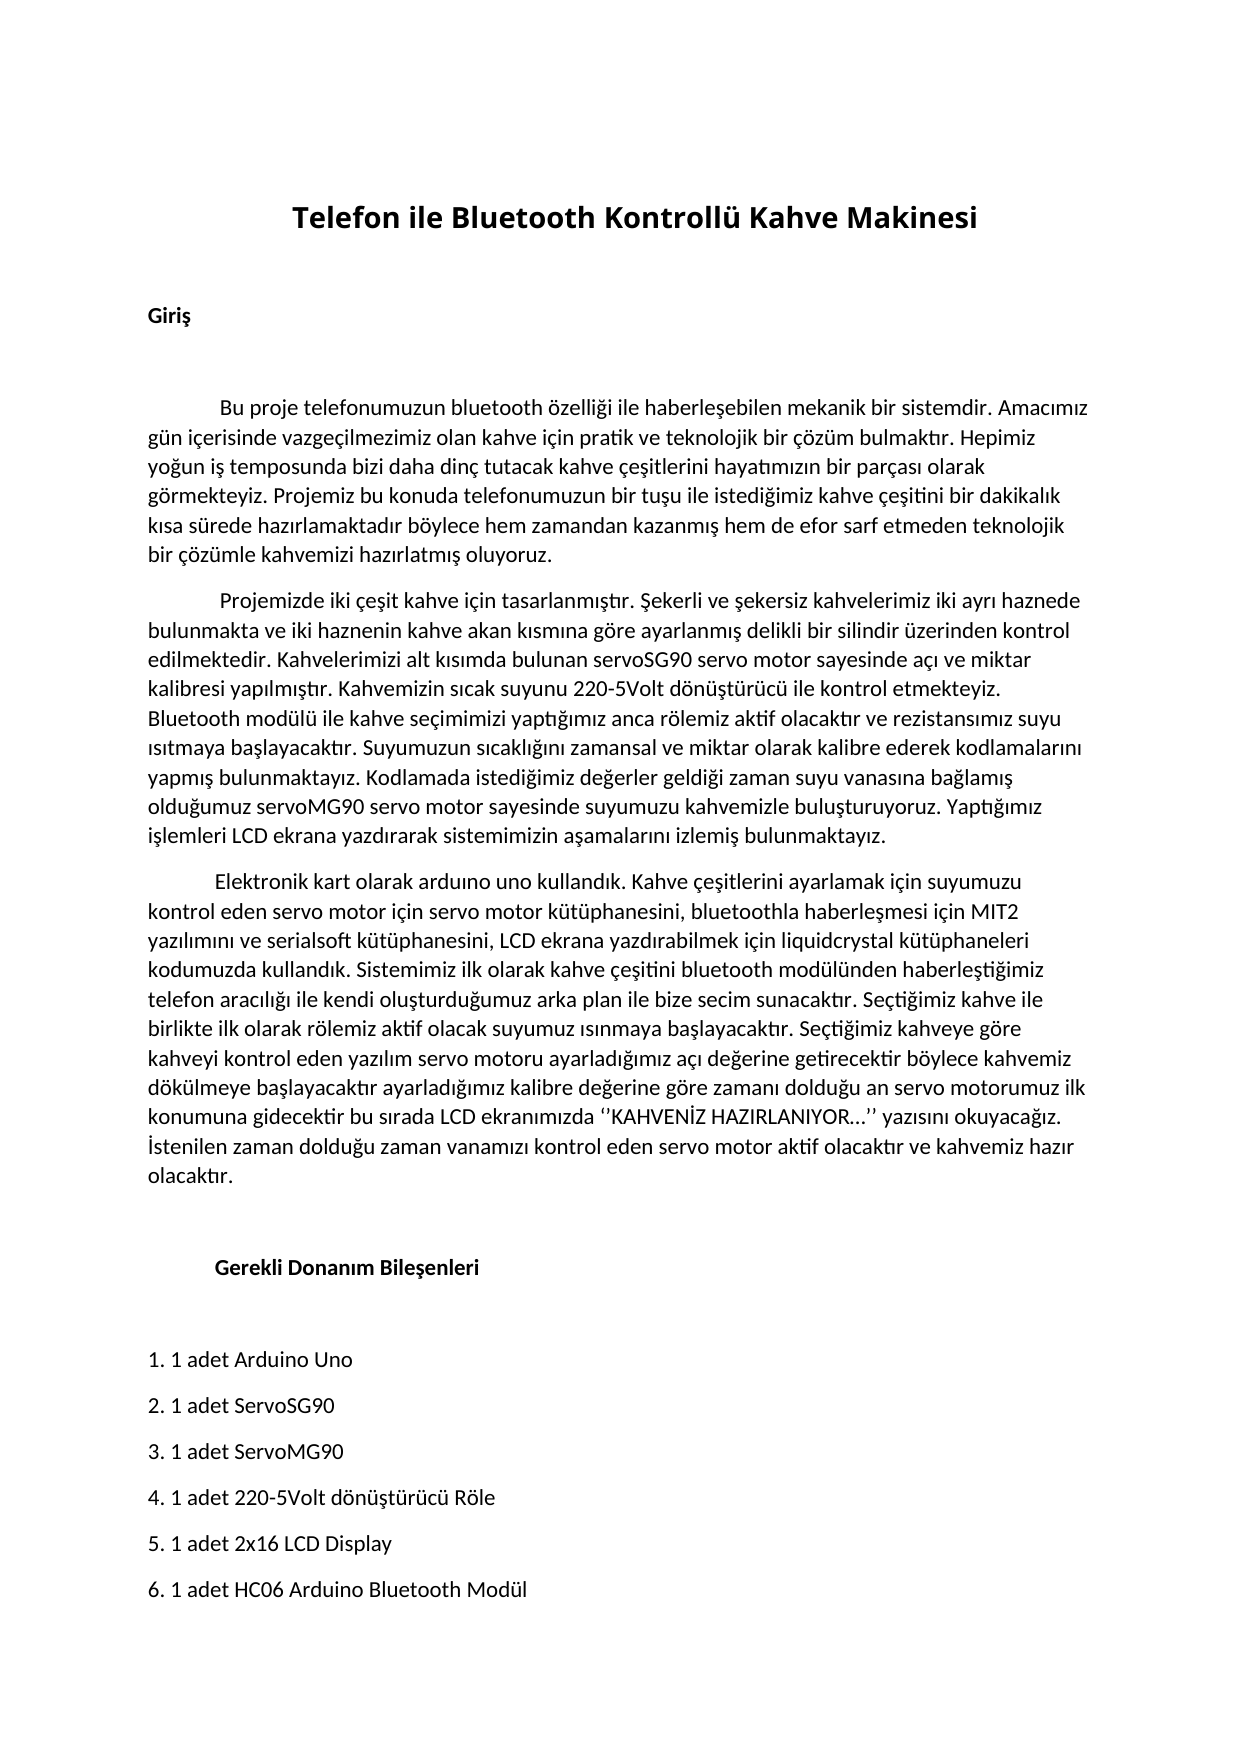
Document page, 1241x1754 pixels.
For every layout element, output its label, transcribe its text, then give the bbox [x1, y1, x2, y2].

text 6. 1 adet HC06 Arduino Bluetooth Modül [148, 1576, 1093, 1604]
text 5. 1 adet 2x16 LCD Display [148, 1529, 1093, 1558]
text Elektronik kart olarak arduıno uno kullandık. Kahve çeşitlerini ayarlamak için suyumuzu kontrol eden servo motor için servo motor kütüphanesini, bluetoothla haberleşmesi için MIT2 yazılımını ve serialsoft kütüphanesini, LCD ekrana yazdırabilmek için liquidcrystal kütüphaneleri kodumuzda kullandık. Sistemimiz ilk olarak kahve çeşitini bluetooth modülünden haberleştiğimiz telefon aracılığı ile kendi oluşturduğumuz arka plan ile bize secim sunacaktır. Seçtiğimiz kahve ile birlikte ilk olarak rölemiz aktif olacak suyumuz ısınmaya başlayacaktır. Seçtiğimiz kahveye göre kahveyi kontrol eden yazılım servo motoru ayarladığımız açı değerine getirecektir böylece kahvemiz dökülmeye başlayacaktır ayarladığımız kalibre değerine göre zamanı dolduğu an servo motorumuz ilk konumuna gidecektir bu sırada LCD ekranımızda ‘’KAHVENİZ HAZIRLANIYOR…’’ yazısını okuyacağız. İstenilen zaman dolduğu zaman vanamızı kontrol eden servo motor aktif olacaktır ve kahvemiz hazır olacaktır. [148, 867, 1093, 1189]
text Giriş [148, 301, 1093, 329]
text 4. 1 adet 220-5Volt dönüştürücü Röle [148, 1483, 1093, 1512]
text 3. 1 adet ServoMG90 [148, 1437, 1093, 1466]
text Projemizde iki çeşit kahve için tasarlanmıştır. Şekerli ve şekersiz kahvelerimiz iki ayrı haznede bulunmakta ve iki haznenin kahve akan kısmına göre ayarlanmış delikli bir silindir üzerinden kontrol edilmektedir. Kahvelerimizi alt kısımda bulunan servoSG90 servo motor sayesinde açı ve miktar kalibresi yapılmıştır. Kahvemizin sıcak suyunu 220-5Volt dönüştürücü ile kontrol etmekteyiz. Bluetooth modülü ile kahve seçimimizi yaptığımız anca rölemiz aktif olacaktır ve rezistansımız suyu ısıtmaya başlayacaktır. Suyumuzun sıcaklığını zamansal ve miktar olarak kalibre ederek kodlamalarını yapmış bulunmaktayız. Kodlamada istediğimiz değerler geldiği zaman suyu vanasına bağlamış olduğumuz servoMG90 servo motor sayesinde suyumuzu kahvemizle buluşturuyoruz. Yaptığımız işlemleri LCD ekrana yazdırarak sistemimizin aşamalarını izlemiş bulunmaktayız. [148, 586, 1093, 849]
text Telefon ile Bluetooth Kontrollü Kahve Makinesi [148, 197, 1093, 237]
text Gerekli Donanım Bileşenleri [148, 1253, 1093, 1281]
text Bu proje telefonumuzun bluetooth özelliği ile haberleşebilen mekanik bir sistemdir. Amacımız gün içerisinde vazgeçilmezimiz olan kahve için pratik ve teknolojik bir çözüm bulmaktır. Hepimiz yoğun iş temposunda bizi daha dinç tutacak kahve çeşitlerini hayatımızın bir parçası olarak görmekteyiz. Projemiz bu konuda telefonumuzun bir tuşu ile istediğimiz kahve çeşitini bir dakikalık kısa sürede hazırlamaktadır böylece hem zamandan kazanmış hem de efor sarf etmeden teknolojik bir çözümle kahvemizi hazırlatmış oluyoruz. [148, 393, 1093, 568]
text 1. 1 adet Arduino Uno [148, 1345, 1093, 1373]
text 2. 1 adet ServoSG90 [148, 1391, 1093, 1419]
